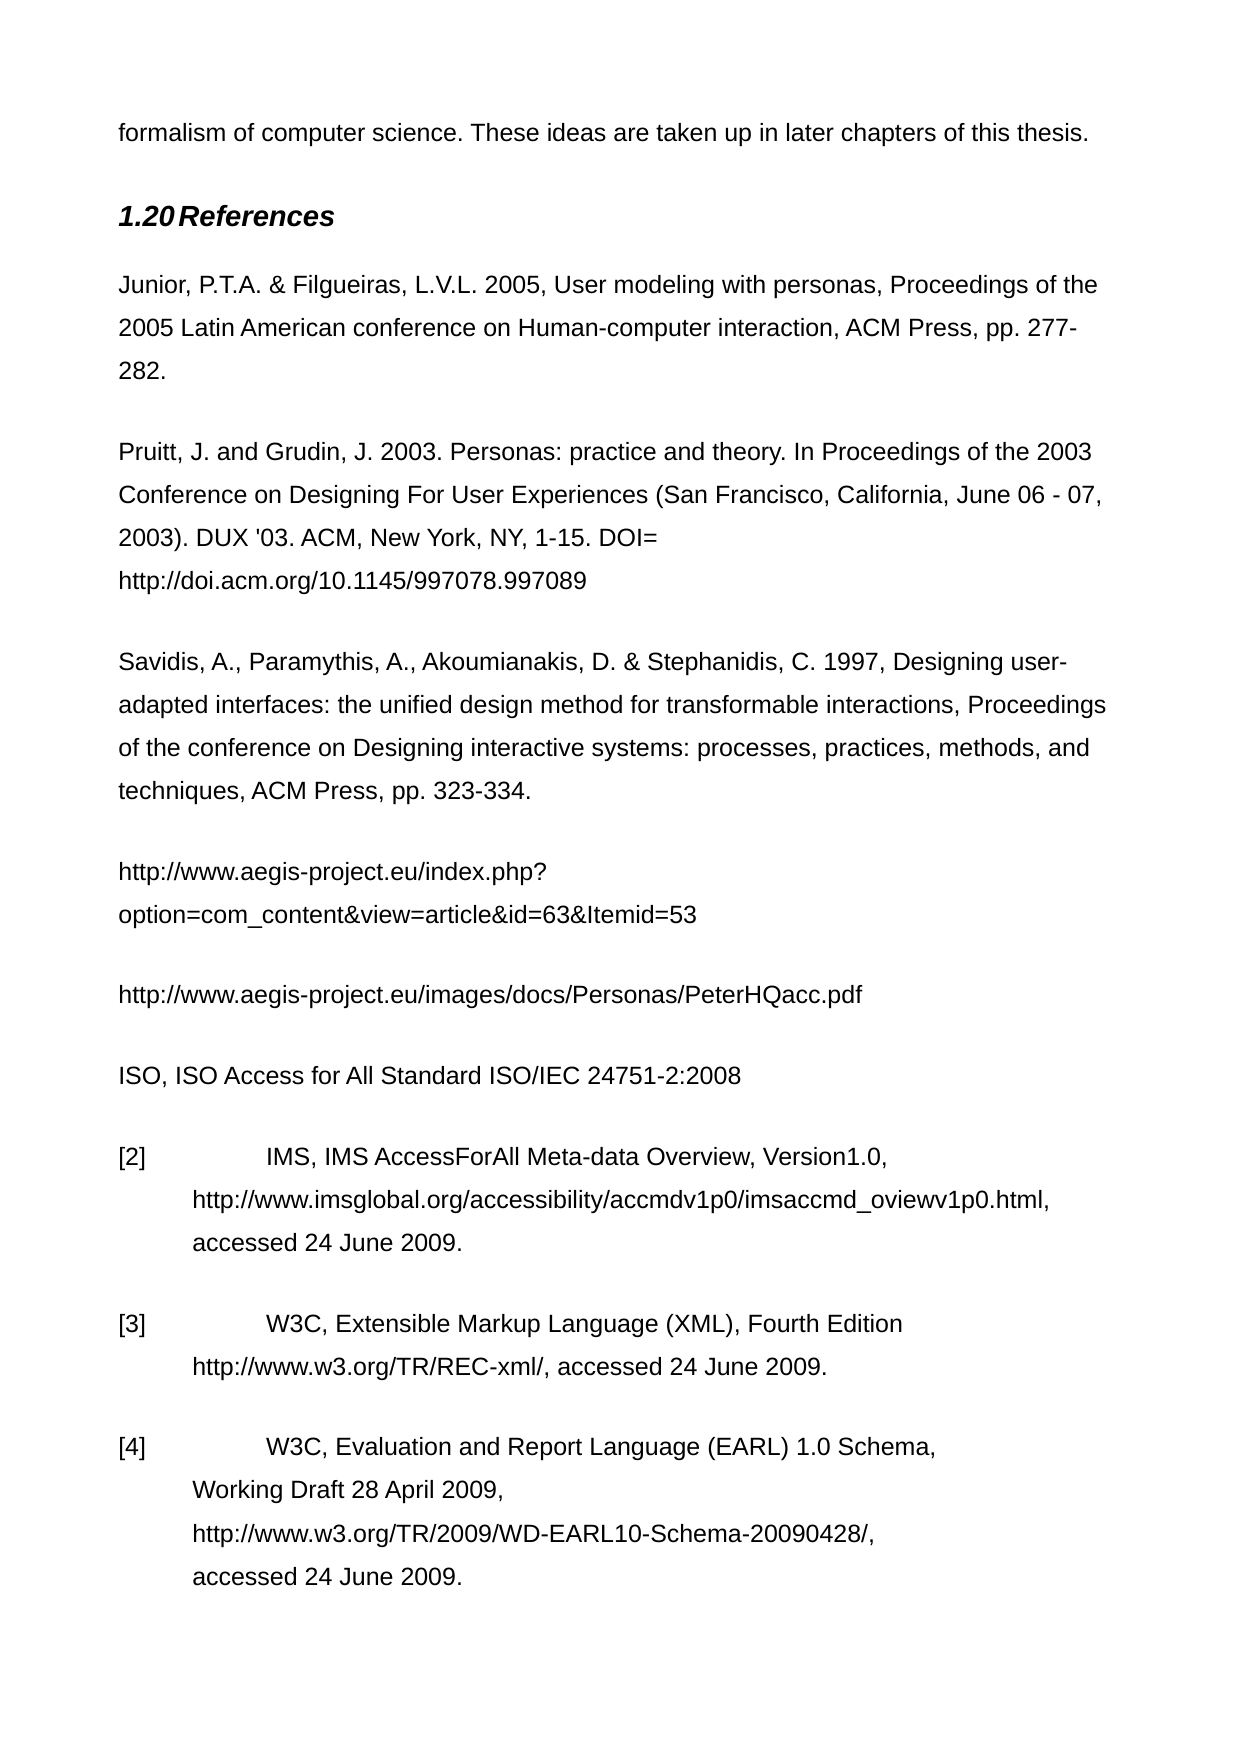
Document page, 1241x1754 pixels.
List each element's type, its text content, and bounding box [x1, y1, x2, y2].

text [4] W3C, Evaluation and Report Language (EARL) 1.0 Schema, Working Draft 28 April 2009, http://www.w3.org/TR/2009/WD-EARL10-Schema-20090428/, accessed 24 June 2009. [118, 1432, 1122, 1590]
text Junior, P.T.A. & Filgueiras, L.V.L. 2005, User modeling with personas, Proceedings of the 2005 Latin American conference on Human-computer interaction, ACM Press, pp. 277-282. [118, 270, 1122, 385]
text [2] IMS, IMS AccessForAll Meta-data Overview, Version1.0, http://www.imsglobal.org/accessibility/accmdv1p0/imsaccmd_oviewv1p0.html, accessed 24 June 2009. [118, 1142, 1122, 1257]
text http://www.aegis-project.eu/images/docs/Personas/PeterHQacc.pdf [118, 980, 1122, 1009]
text Pruitt, J. and Grudin, J. 2003. Personas: practice and theory. In Proceedings of the 2003 Conference on Designing For User Experiences (San Francisco, California, June 06 - 07, 2003). DUX '03. ACM, New York, NY, 1-15. DOI= http://doi.acm.org/10.1145/997078.997089 [118, 437, 1122, 595]
text http://www.aegis-project.eu/index.php?option=com_content&view=article&id=63&Itemid=53 [118, 857, 1122, 928]
text formalism of computer science. These ideas are taken up in later chapters of this thesis. [118, 118, 1122, 147]
text Savidis, A., Paramythis, A., Akoumianakis, D. & Stephanidis, C. 1997, Designing user-adapted interfaces: the unified design method for transformable interactions, Proceedings of the conference on Designing interactive systems: processes, practices, methods, and techniques, ACM Press, pp. 323-334. [118, 647, 1122, 805]
text ISO, ISO Access for All Standard ISO/IEC 24751-2:2008 [118, 1061, 1122, 1090]
text [3] W3C, Extensible Markup Language (XML), Fourth Edition http://www.w3.org/TR/REC-xml/, accessed 24 June 2009. [118, 1308, 1122, 1380]
subtitle References [118, 199, 1122, 232]
